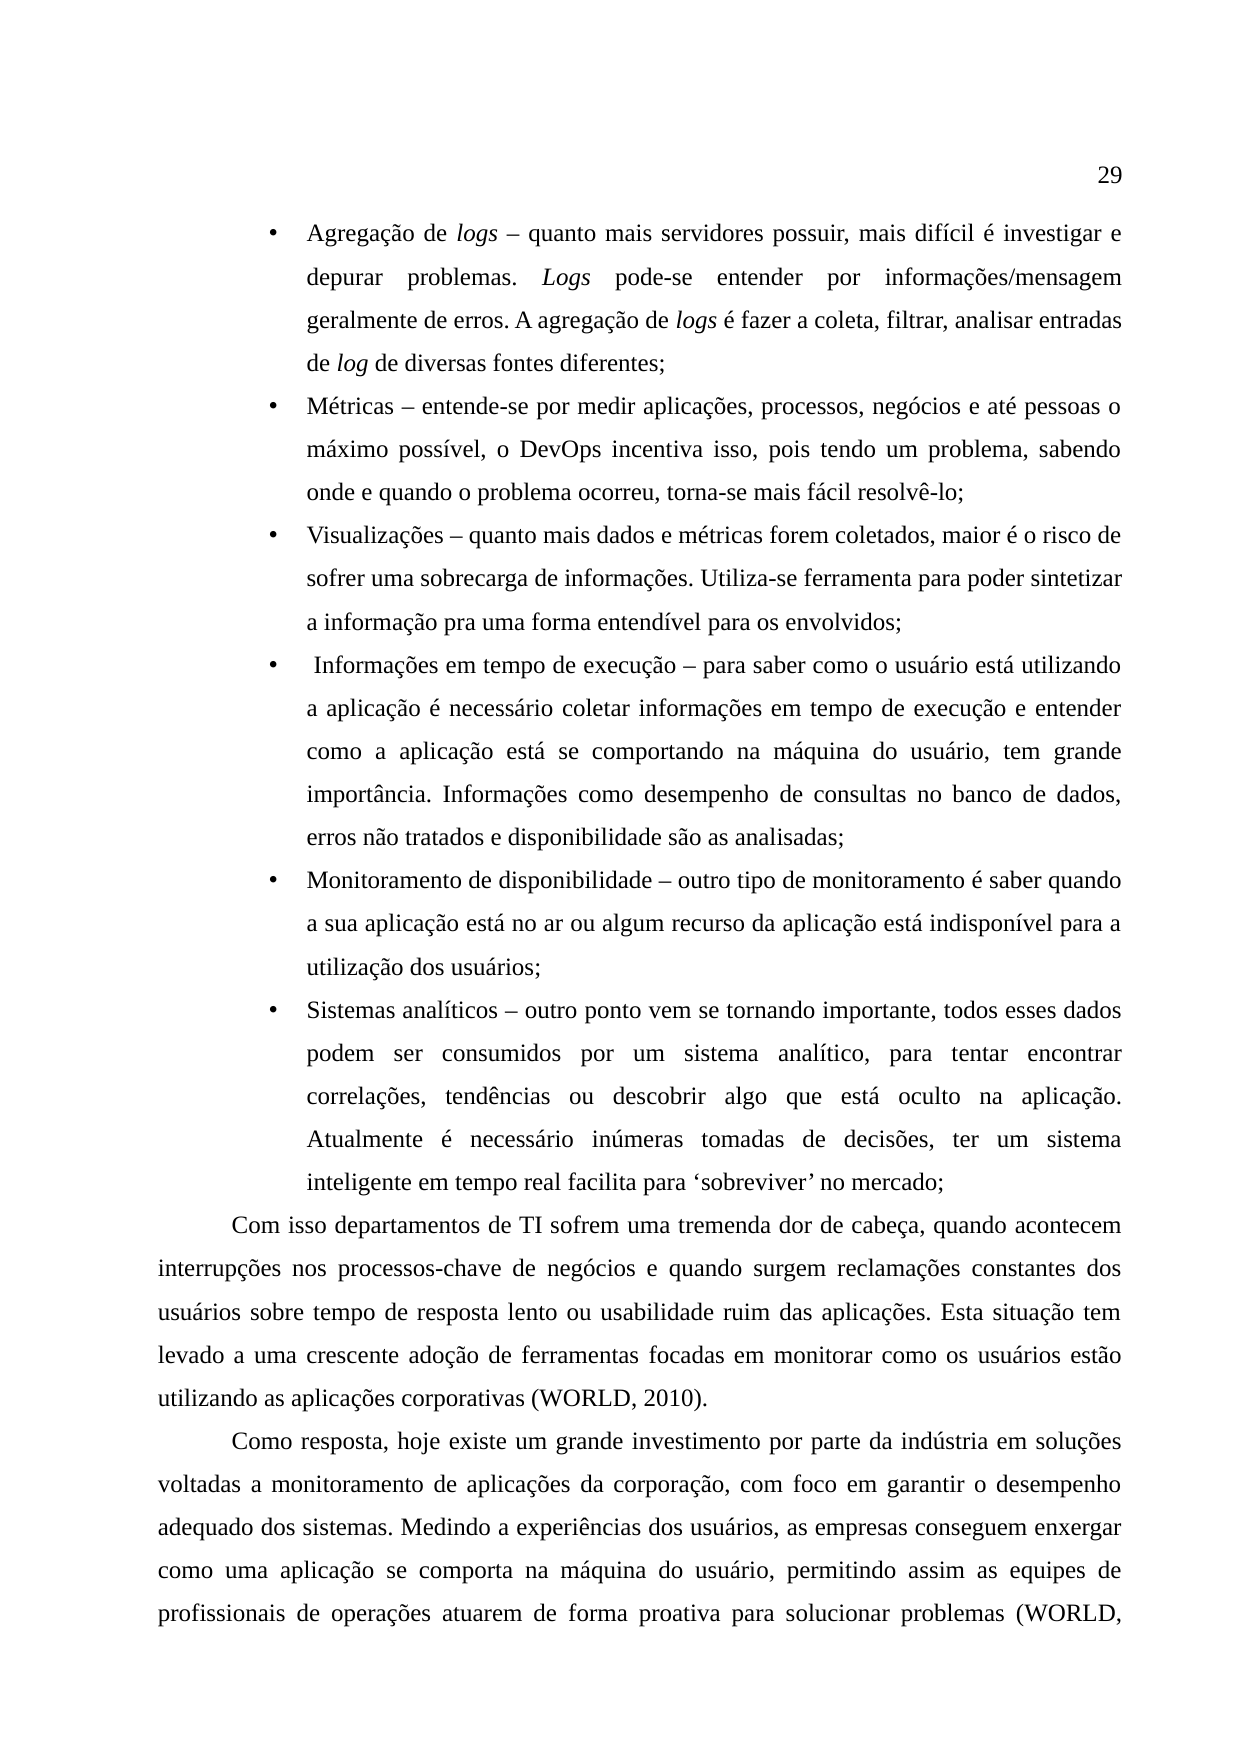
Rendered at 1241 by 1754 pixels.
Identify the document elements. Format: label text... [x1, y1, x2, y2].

text Como resposta, hoje existe um grande investimento por parte da indústria em soluções voltadas a monitoramento de aplicações da corporação, com foco em garantir o desempenho adequado dos sistemas. Medindo a experiências dos usuários, as empresas conseguem enxergar como uma aplicação se comporta na máquina do usuário, permitindo assim as equipes de profissionais de operações atuarem de forma proativa para solucionar problemas (WORLD, [158, 1426, 1122, 1627]
list Métricas – entende-se por medir aplicações, processos, negócios e até pessoas o máximo possível, o DevOps incentiva isso, pois tendo um problema, sabendo onde e quando o problema ocorreu, torna-se mais fácil resolvê-lo; [269, 391, 1122, 506]
list Informações em tempo de execução – para saber como o usuário está utilizando a aplicação é necessário coletar informações em tempo de execução e entender como a aplicação está se comportando na máquina do usuário, tem grande importância. Informações como desempenho de consultas no banco de dados, erros não tratados e disponibilidade são as analisadas; [269, 650, 1122, 851]
list Sistemas analíticos – outro ponto vem se tornando importante, todos esses dados podem ser consumidos por um sistema analítico, para tentar encontrar correlações, tendências ou descobrir algo que está oculto na aplicação. Atualmente é necessário inúmeras tomadas de decisões, ter um sistema inteligente em tempo real facilita para ‘sobreviver’ no mercado; [269, 995, 1122, 1196]
list Visualizações – quanto mais dados e métricas forem coletados, maior é o risco de sofrer uma sobrecarga de informações. Utiliza-se ferramenta para poder sintetizar a informação pra uma forma entendível para os envolvidos; [269, 520, 1122, 635]
list Monitoramento de disponibilidade – outro tipo de monitoramento é saber quando a sua aplicação está no ar ou algum recurso da aplicação está indisponível para a utilização dos usuários; [269, 865, 1122, 980]
list Agregação de logs – quanto mais servidores possuir, mais difícil é investigar e depurar problemas. Logs pode-se entender por informações/mensagem geralmente de erros. A agregação de logs é fazer a coleta, filtrar, analisar entradas de log de diversas fontes diferentes; [269, 218, 1122, 377]
text Com isso departamentos de TI sofrem uma tremenda dor de cabeça, quando acontecem interrupções nos processos-chave de negócios e quando surgem reclamações constantes dos usuários sobre tempo de resposta lento ou usabilidade ruim das aplicações. Esta situação tem levado a uma crescente adoção de ferramentas focadas em monitorar como os usuários estão utilizando as aplicações corporativas (WORLD, 2010). [158, 1210, 1122, 1412]
